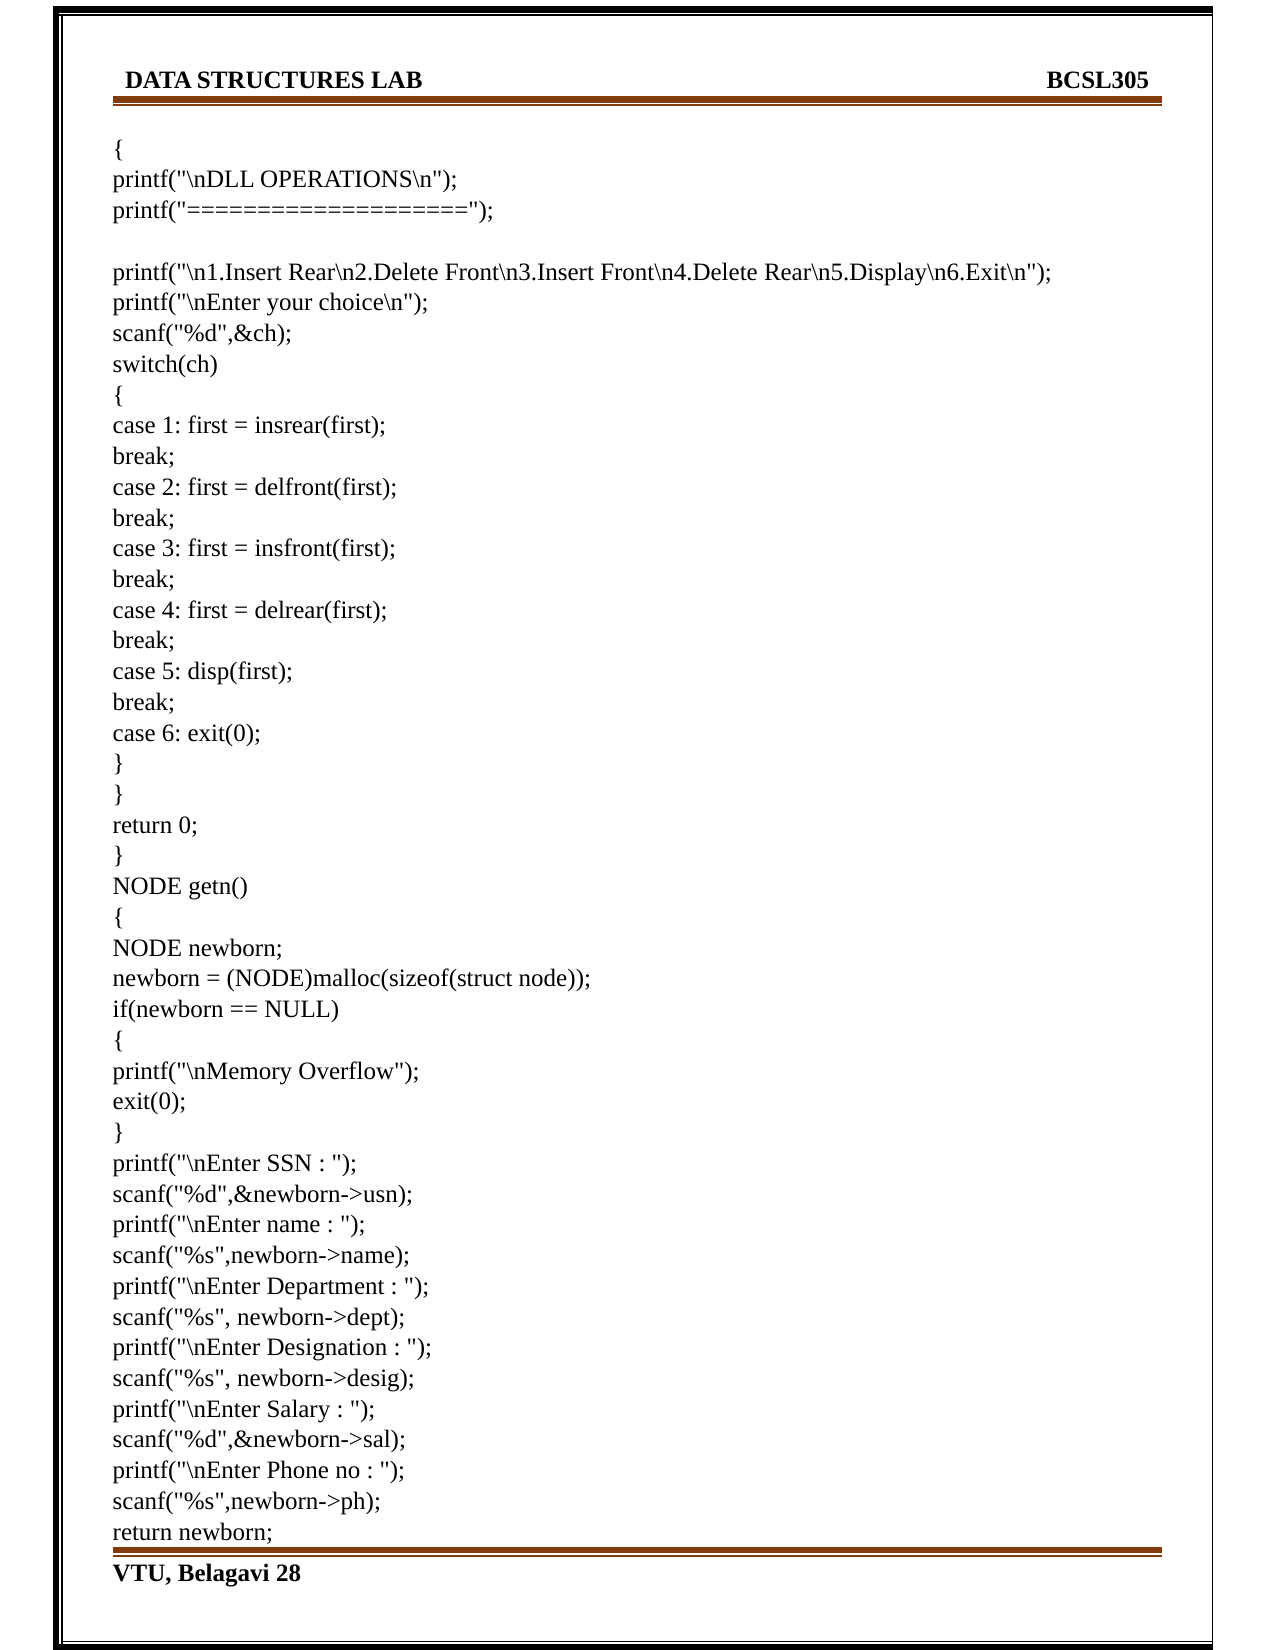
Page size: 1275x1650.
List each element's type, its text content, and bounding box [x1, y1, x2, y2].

text printf("\nEnter Department : "); [112, 1271, 1162, 1299]
text printf("\nEnter Designation : "); [112, 1332, 1162, 1361]
text } [112, 841, 1162, 869]
text printf("\nEnter SSN : "); [112, 1148, 1162, 1177]
text printf("\nEnter Salary : "); [112, 1394, 1162, 1422]
text case 6: exit(0); [112, 718, 1162, 746]
text printf("===================="); [112, 195, 1162, 224]
text printf("\nDLL OPERATIONS\n"); [112, 164, 1162, 193]
text scanf("%d",&newborn->usn); [112, 1179, 1162, 1207]
text } [112, 748, 1162, 777]
text case 3: first = insfront(first); [112, 533, 1162, 562]
text { [112, 380, 1162, 408]
text break; [112, 687, 1162, 716]
text break; [112, 564, 1162, 593]
text exit(0); [112, 1086, 1162, 1115]
text if(newborn == NULL) [112, 994, 1162, 1023]
text printf("\nMemory Overflow"); [112, 1056, 1162, 1084]
text { [112, 134, 1162, 163]
text newborn = (NODE)malloc(sizeof(struct node)); [112, 963, 1162, 992]
text case 4: first = delrear(first); [112, 595, 1162, 623]
text break; [112, 441, 1162, 470]
text printf("\n1.Insert Rear\n2.Delete Front\n3.Insert Front\n4.Delete Rear\n5.Display\n6.Exit\n"); [112, 257, 1162, 286]
text return newborn; [112, 1517, 1162, 1545]
text return 0; [112, 810, 1162, 839]
text case 5: disp(first); [112, 656, 1162, 685]
text printf("\nEnter Phone no : "); [112, 1455, 1162, 1484]
text } [112, 1117, 1162, 1146]
text } [112, 779, 1162, 808]
text break; [112, 503, 1162, 531]
text scanf("%d",&ch); [112, 318, 1162, 347]
text case 2: first = delfront(first); [112, 472, 1162, 501]
text break; [112, 626, 1162, 654]
text switch(ch) [112, 349, 1162, 378]
text printf("\nEnter name : "); [112, 1209, 1162, 1238]
text printf("\nEnter your choice\n"); [112, 287, 1162, 316]
text scanf("%d",&newborn->sal); [112, 1424, 1162, 1453]
text case 1: first = insrear(first); [112, 410, 1162, 439]
text NODE getn() [112, 871, 1162, 900]
text scanf("%s",newborn->name); [112, 1240, 1162, 1269]
text { [112, 1025, 1162, 1054]
text NODE newborn; [112, 933, 1162, 962]
text scanf("%s", newborn->dept); [112, 1302, 1162, 1330]
text scanf("%s",newborn->ph); [112, 1486, 1162, 1515]
text { [112, 902, 1162, 931]
text scanf("%s", newborn->desig); [112, 1363, 1162, 1392]
